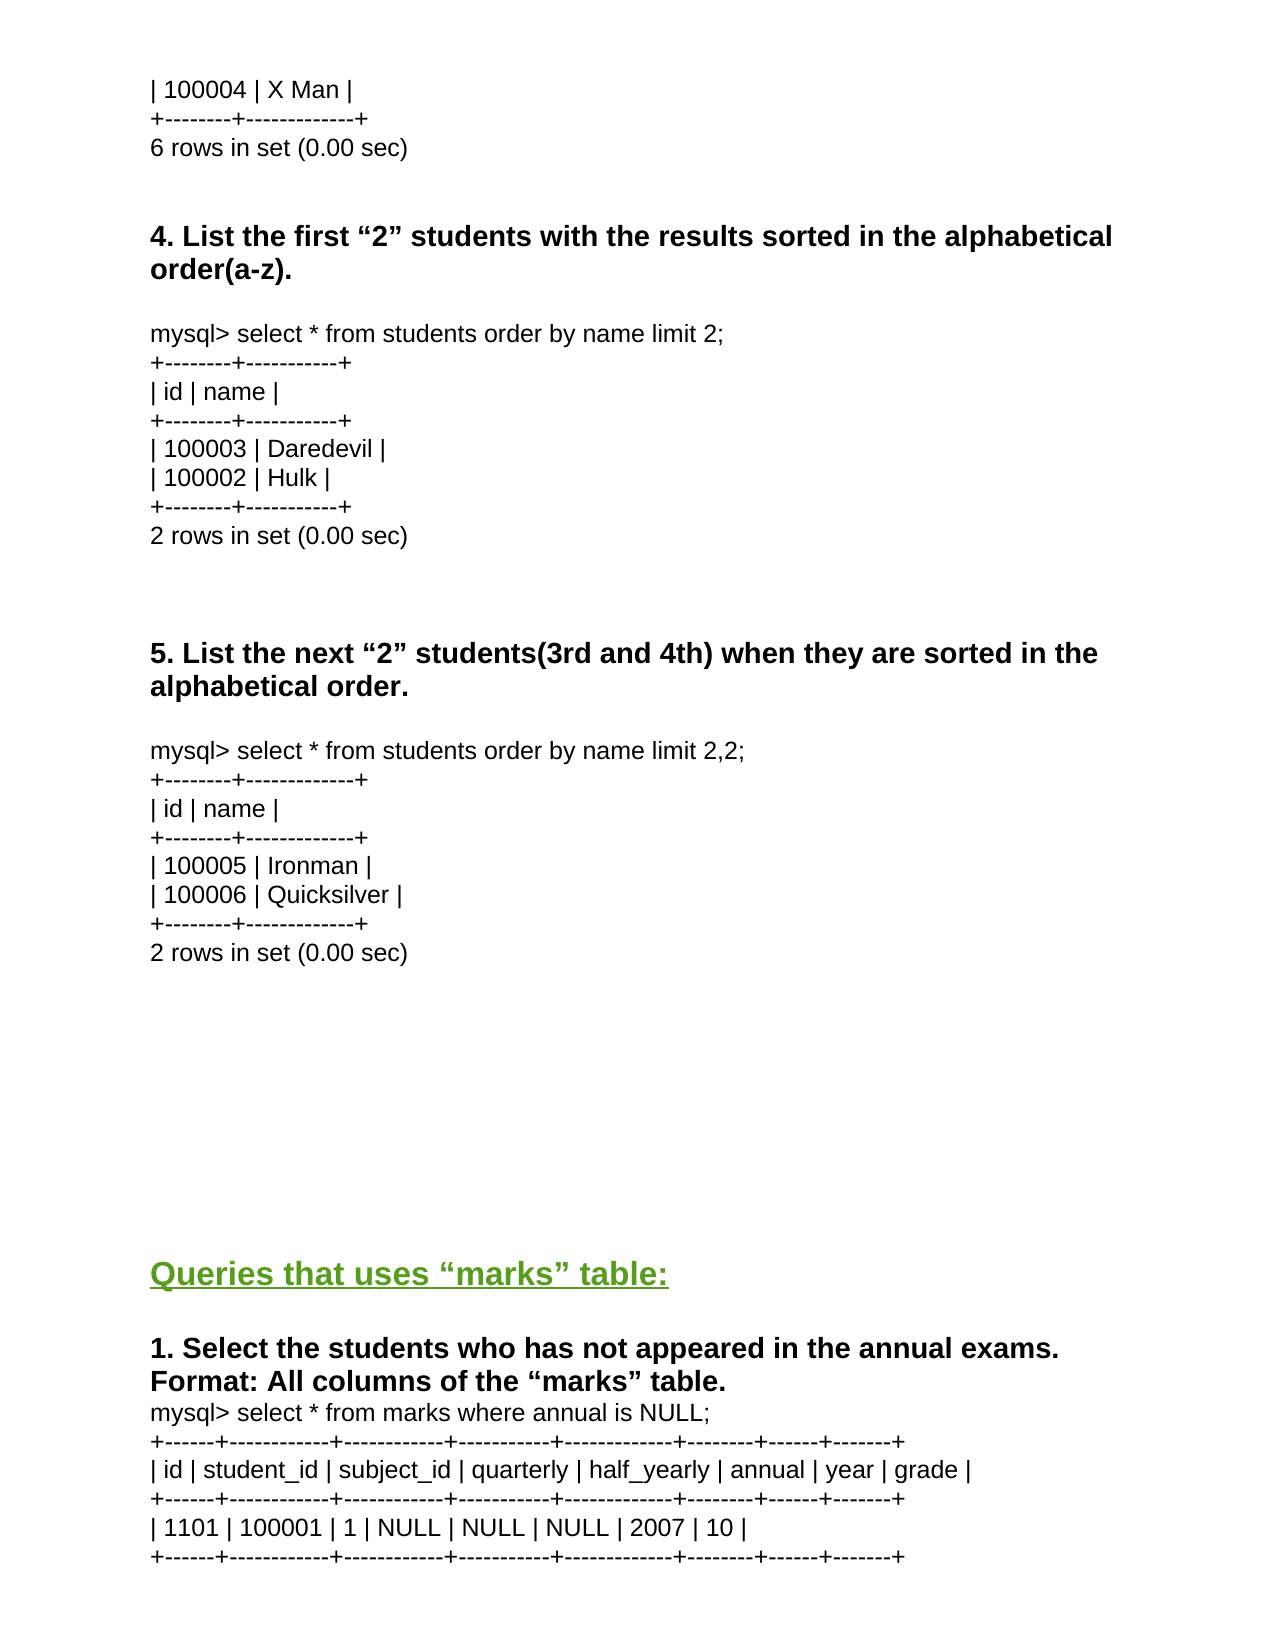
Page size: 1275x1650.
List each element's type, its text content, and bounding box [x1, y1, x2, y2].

text mysql> select * from students order by name limit 2,2; [150, 736, 1125, 765]
text 4. List the first “2” students with the results sorted in the alphabetical order(a-z). [150, 219, 1125, 286]
text +--------+-----------+ [150, 348, 1125, 377]
text +------+------------+------------+-----------+-------------+--------+------+-------+ [150, 1426, 1125, 1455]
text +------+------------+------------+-----------+-------------+--------+------+-------+ [150, 1484, 1125, 1513]
text +--------+-------------+ [150, 104, 1125, 132]
text | 100006 | Quicksilver | [150, 880, 1125, 909]
text mysql> select * from students order by name limit 2; [150, 319, 1125, 348]
text +--------+-----------+ [150, 406, 1125, 434]
text +--------+-----------+ [150, 492, 1125, 521]
text 2 rows in set (0.00 sec) [150, 521, 1125, 549]
text | 100003 | Daredevil | [150, 434, 1125, 463]
text | 100005 | Ironman | [150, 851, 1125, 880]
text | 100002 | Hulk | [150, 463, 1125, 492]
text | id | name | [150, 794, 1125, 822]
text +--------+-------------+ [150, 765, 1125, 794]
text Format: All columns of the “marks” table. [150, 1364, 1125, 1398]
text | id | name | [150, 377, 1125, 406]
text 1. Select the students who has not appeared in the annual exams. [150, 1331, 1125, 1364]
text +------+------------+------------+-----------+-------------+--------+------+-------+ [150, 1541, 1125, 1570]
text mysql> select * from marks where annual is NULL; [150, 1398, 1125, 1426]
text | 100004 | X Man | [150, 75, 1125, 104]
text 2 rows in set (0.00 sec) [150, 937, 1125, 966]
text Queries that uses “marks” table: [150, 1254, 1125, 1292]
text 5. List the next “2” students(3rd and 4th) when they are sorted in the alphabetical order. [150, 636, 1125, 703]
text 6 rows in set (0.00 sec) [150, 132, 1125, 161]
text +--------+-------------+ [150, 909, 1125, 937]
text +--------+-------------+ [150, 822, 1125, 851]
text | id | student_id | subject_id | quarterly | half_yearly | annual | year | grade | [150, 1455, 1125, 1484]
text | 1101 | 100001 | 1 | NULL | NULL | NULL | 2007 | 10 | [150, 1513, 1125, 1541]
